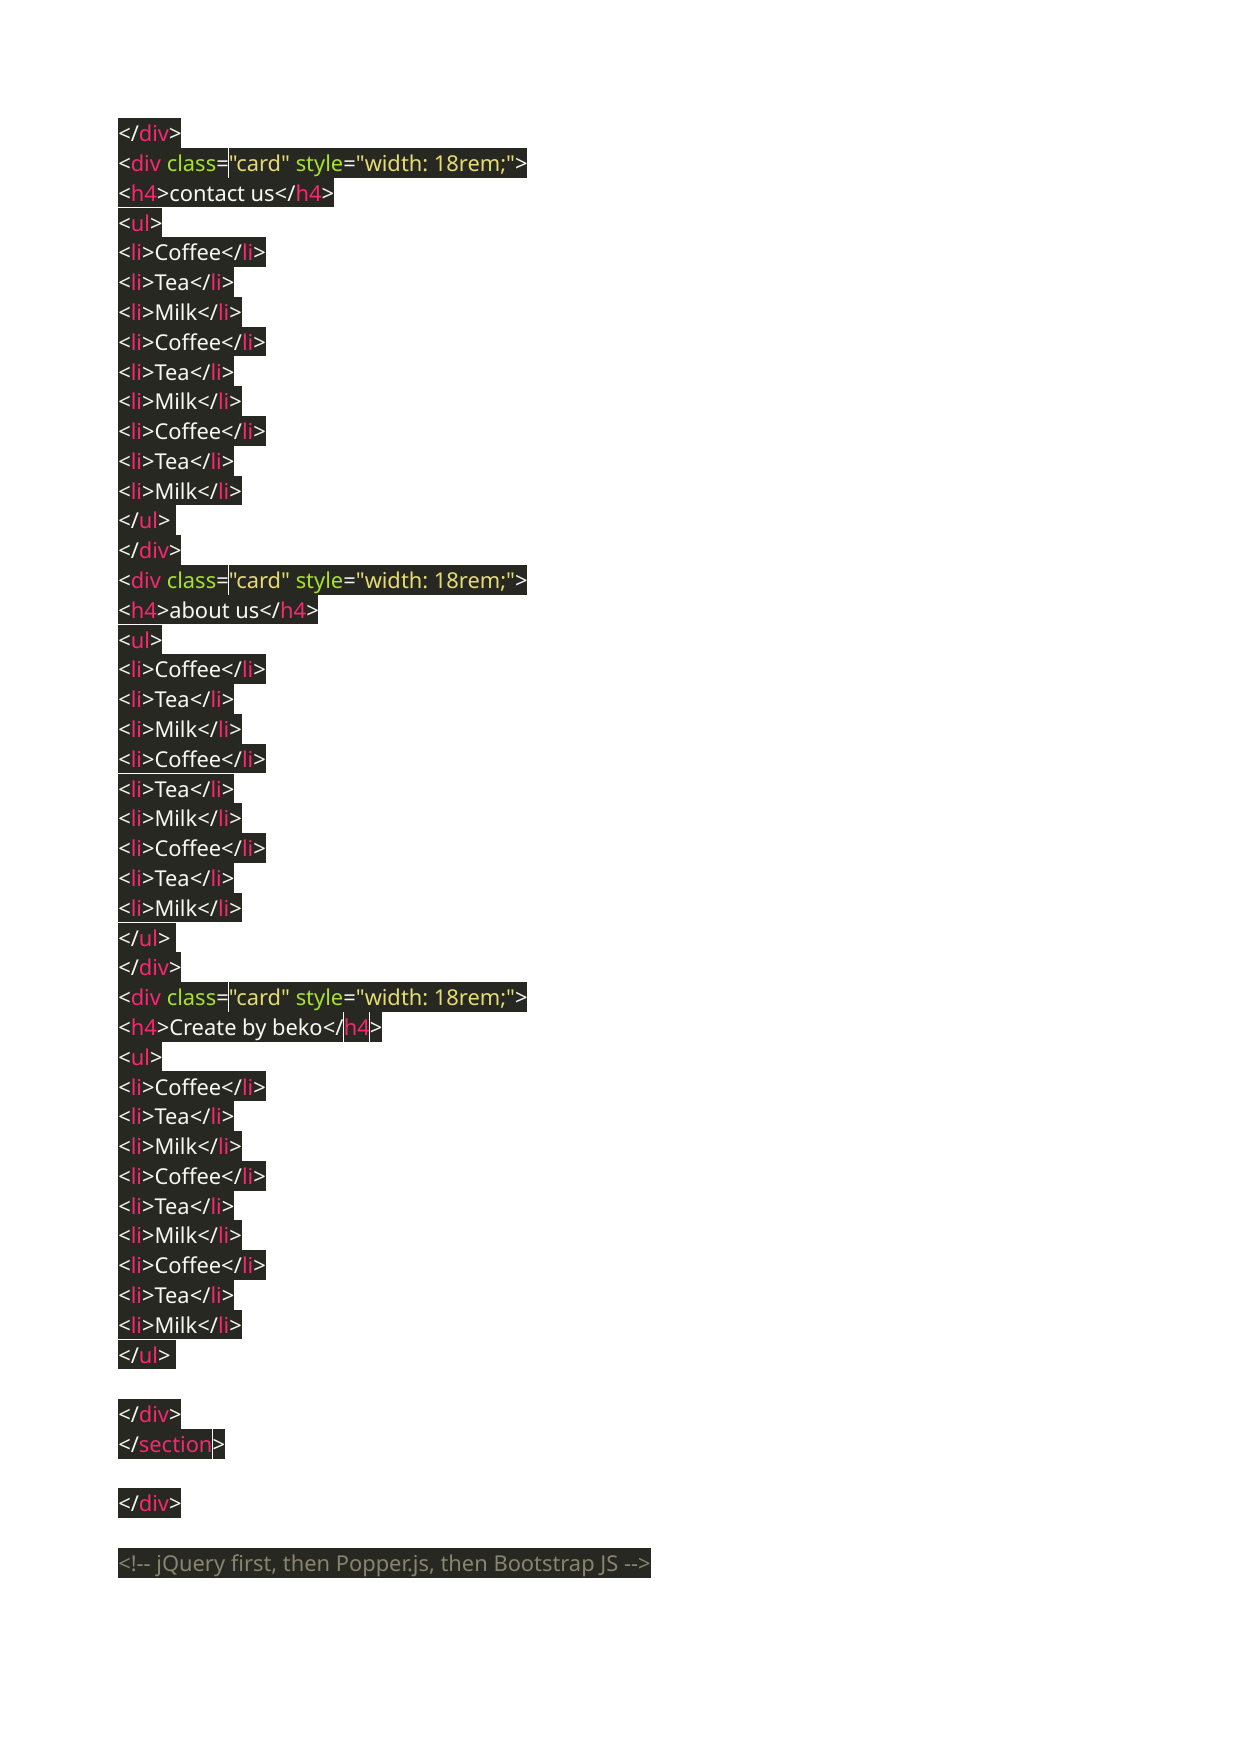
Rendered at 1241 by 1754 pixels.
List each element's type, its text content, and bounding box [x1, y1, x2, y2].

text </ul> [118, 505, 1122, 535]
text <li>Milk</li> [118, 297, 1122, 327]
text <li>Tea</li> [118, 863, 1122, 893]
text </div> [118, 952, 1122, 982]
text <li>Milk</li> [118, 1310, 1122, 1339]
text <li>Milk</li> [118, 476, 1122, 505]
text <li>Tea</li> [118, 267, 1122, 297]
text <li>Milk</li> [118, 1220, 1122, 1250]
text </section> [118, 1429, 1122, 1459]
text <li>Tea</li> [118, 356, 1122, 386]
text <div class="card" style="width: 18rem;"> [118, 148, 1122, 178]
text <li>Tea</li> [118, 773, 1122, 803]
text </div> [118, 1399, 1122, 1429]
text <li>Milk</li> [118, 893, 1122, 922]
text <li>Milk</li> [118, 386, 1122, 416]
text <li>Coffee</li> [118, 654, 1122, 684]
text <li>Coffee</li> [118, 744, 1122, 773]
text <li>Coffee</li> [118, 1071, 1122, 1101]
text <li>Tea</li> [118, 1101, 1122, 1131]
text <li>Tea</li> [118, 1191, 1122, 1220]
text <li>Coffee</li> [118, 237, 1122, 267]
text <li>Coffee</li> [118, 1161, 1122, 1191]
text <h4>about us</h4> [118, 595, 1122, 624]
text <li>Coffee</li> [118, 1250, 1122, 1280]
text <li>Milk</li> [118, 714, 1122, 744]
text <ul> [118, 207, 1122, 237]
text <li>Tea</li> [118, 446, 1122, 476]
text <div class="card" style="width: 18rem;"> [118, 982, 1122, 1012]
text <li>Milk</li> [118, 803, 1122, 833]
text <li>Coffee</li> [118, 416, 1122, 446]
text </ul> [118, 1339, 1122, 1369]
text <li>Tea</li> [118, 1280, 1122, 1310]
text <!-- jQuery first, then Popper.js, then Bootstrap JS --> [118, 1548, 1122, 1578]
text <h4>Create by beko</h4> [118, 1012, 1122, 1042]
text <li>Coffee</li> [118, 833, 1122, 863]
text <li>Tea</li> [118, 684, 1122, 714]
text <div class="card" style="width: 18rem;"> [118, 565, 1122, 595]
text <ul> [118, 624, 1122, 654]
text <li>Milk</li> [118, 1131, 1122, 1161]
text </div> [118, 535, 1122, 565]
text </ul> [118, 922, 1122, 952]
text </div> [118, 118, 1122, 148]
text </div> [118, 1488, 1122, 1518]
text <h4>contact us</h4> [118, 178, 1122, 207]
text <li>Coffee</li> [118, 327, 1122, 356]
text <ul> [118, 1042, 1122, 1071]
